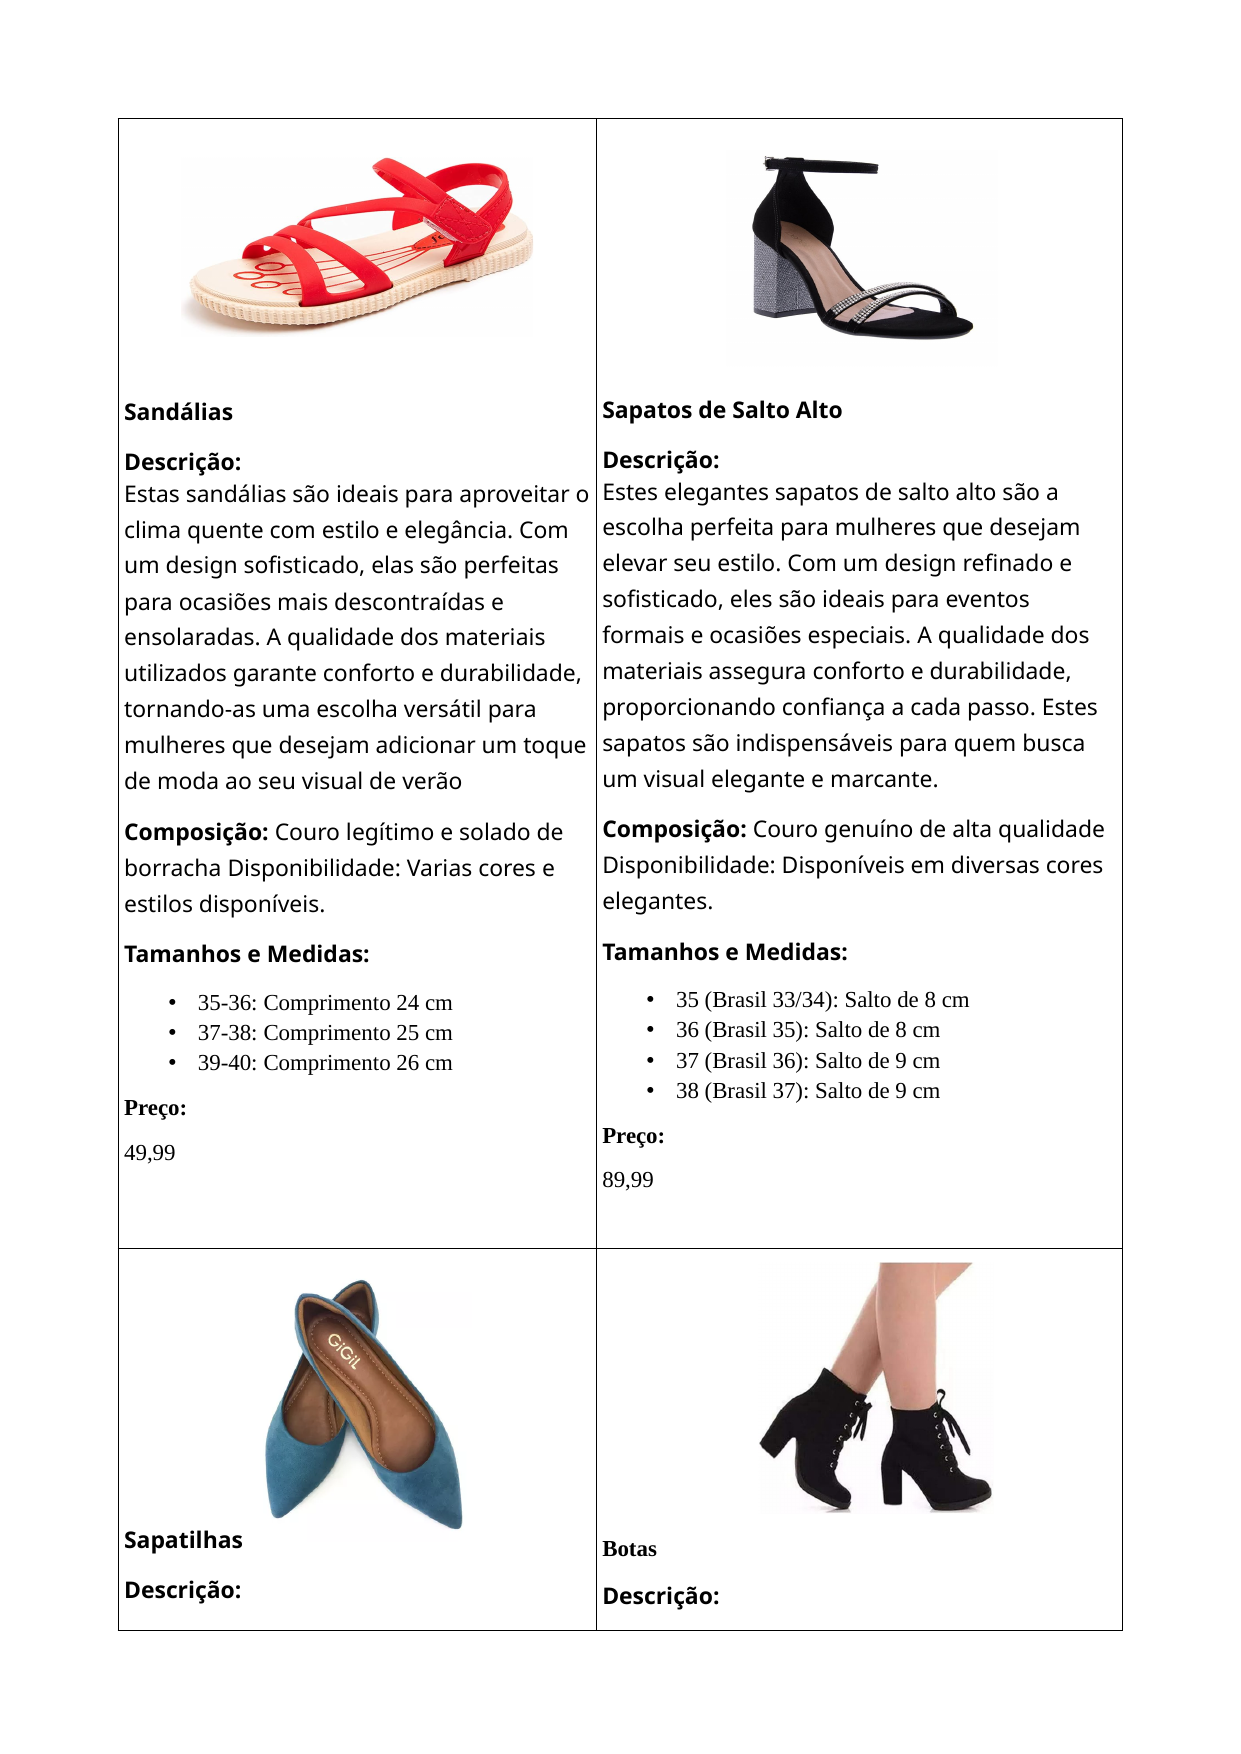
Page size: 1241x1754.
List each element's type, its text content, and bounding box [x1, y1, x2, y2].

table_cell Botas Descrição: [597, 1249, 1122, 1630]
table_cell Sandálias Descrição: Estas sandálias são ideais para aproveitar o clima quente com estilo e elegância. Com um design sofisticado, elas são perfeitas para ocasiões mais descontraídas e ensolaradas. A qualidade dos materiais utilizados garante conforto e durabilidade, tornando-as uma escolha versátil para mulheres que desejam adicionar um toque de moda ao seu visual de verão Composição: Couro legítimo e solado de borracha Disponibilidade: Varias cores e estilos disponíveis. Tamanhos e Medidas: 35-36: Comprimento 24 cm 37-38: Comprimento 25 cm 39-40: Comprimento 26 cm Preço: 49,99 [119, 119, 596, 1248]
picture [725, 150, 999, 367]
table_cell Sapatilhas Descrição: [119, 1249, 596, 1630]
table_cell Sapatos de Salto Alto Descrição: Estes elegantes sapatos de salto alto são a escolha perfeita para mulheres que desejam elevar seu estilo. Com um design refinado e sofisticado, eles são ideais para eventos formais e ocasiões especiais. A qualidade dos materiais assegura conforto e durabilidade, proporcionando confiança a cada passo. Estes sapatos são indispensáveis para quem busca um visual elegante e marcante. Composição: Couro genuíno de alta qualidade Disponibilidade: Disponíveis em diversas cores elegantes. Tamanhos e Medidas: 35 (Brasil 33/34): Salto de 8 cm 36 (Brasil 35): Salto de 8 cm 37 (Brasil 36): Salto de 9 cm 38 (Brasil 37): Salto de 9 cm Preço: 89,99 [597, 119, 1122, 1248]
picture [181, 157, 534, 337]
picture [758, 1262, 994, 1514]
picture [254, 1266, 473, 1542]
